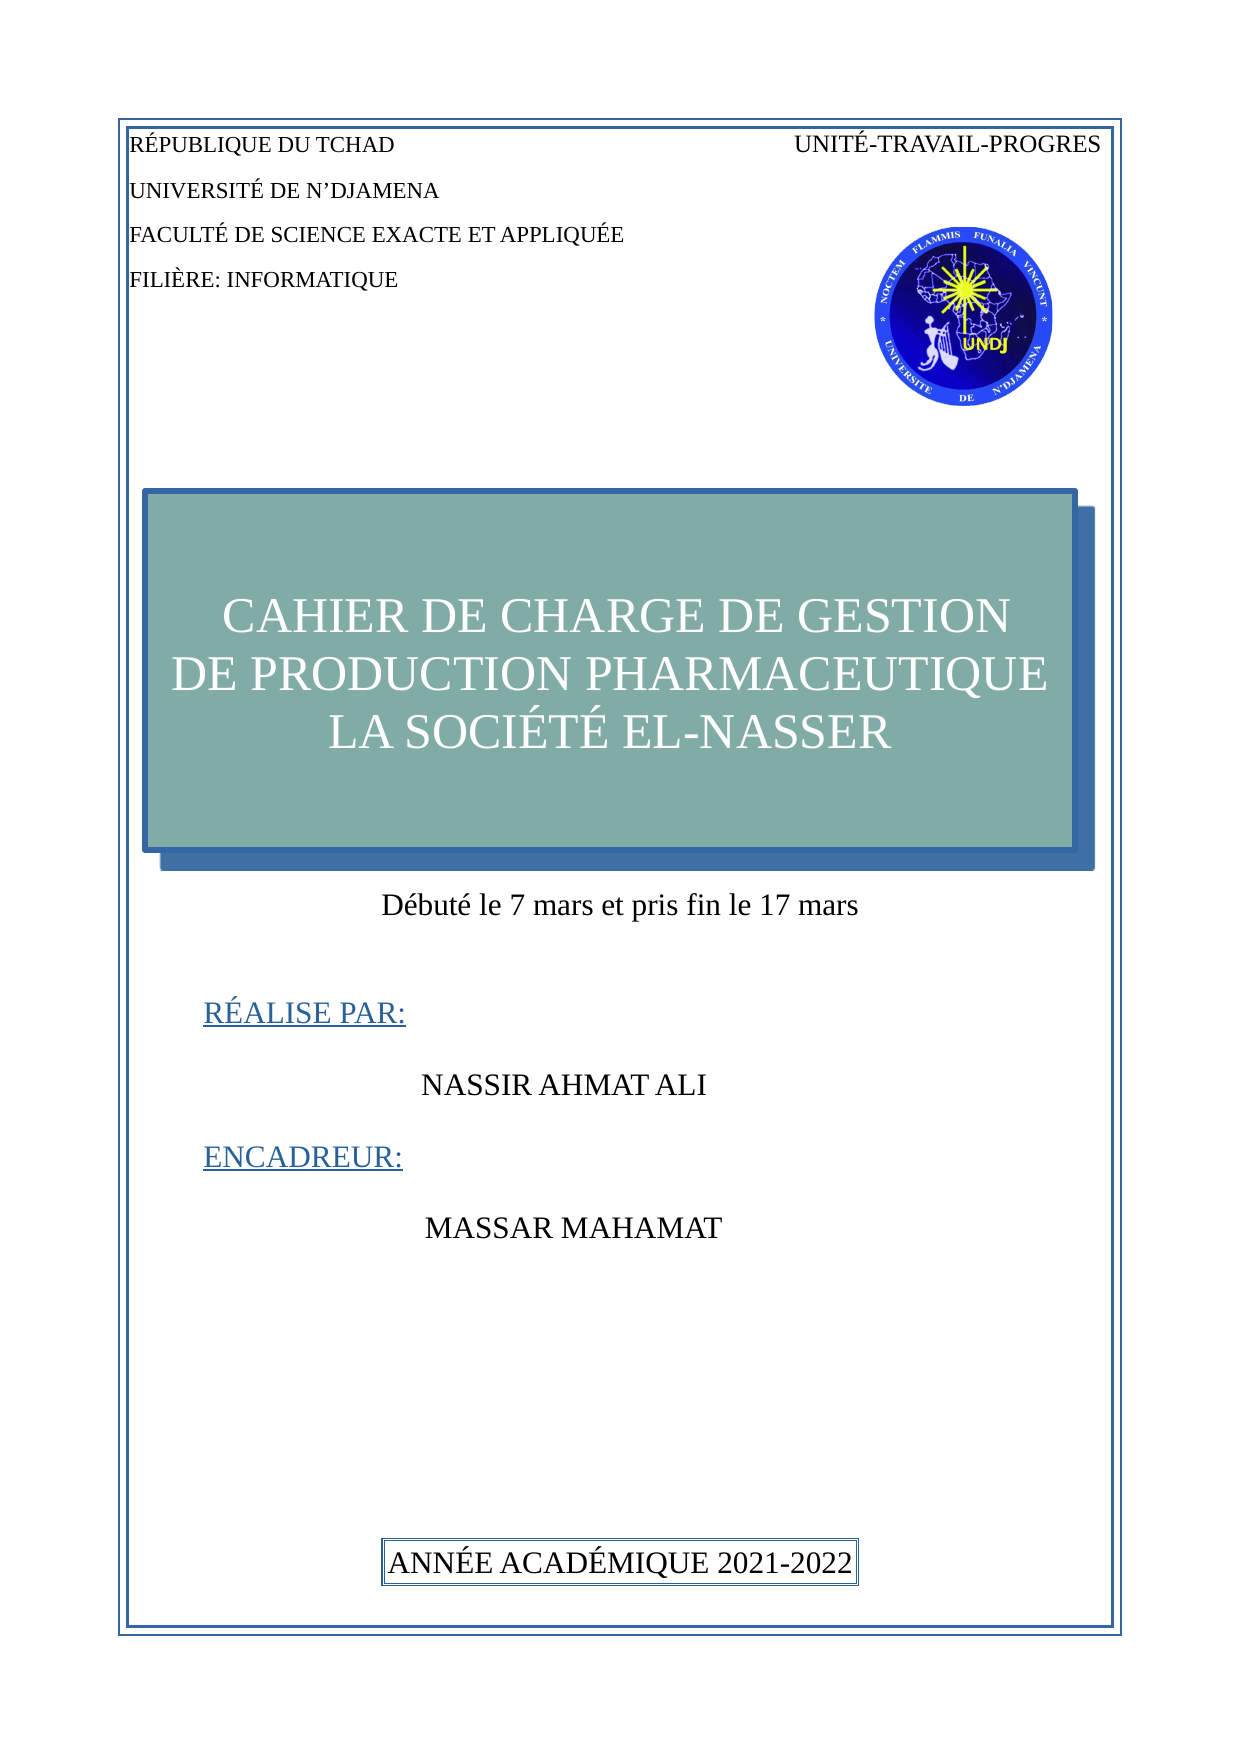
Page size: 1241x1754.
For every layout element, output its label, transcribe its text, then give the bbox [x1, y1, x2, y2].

picture [874, 227, 1053, 406]
text [1053, 266, 1111, 293]
text [859, 1538, 1111, 1586]
text FACULTÉ DE SCIENCE EXACTE ET APPLIQUÉE [129, 222, 1111, 248]
text ANNÉE ACADÉMIQUE 2021-2022 [385, 1541, 856, 1583]
text RÉPUBLIQUE DU TCHAD UNITÉ-TRAVAIL-PROGRES [129, 129, 1111, 158]
text FILIÈRE: INFORMATIQUE [129, 266, 874, 293]
text RÉALISE PAR: [129, 994, 1111, 1030]
text NASSIR AHMAT ALI [129, 1066, 1111, 1102]
text MASSAR MAHAMAT [129, 1210, 1111, 1246]
text [129, 1538, 381, 1586]
text UNIVERSITÉ DE N’DJAMENA [129, 177, 1111, 203]
text ENCADREUR: [129, 1138, 1111, 1174]
text Débuté le 7 mars et pris fin le 17 mars [129, 886, 1111, 922]
